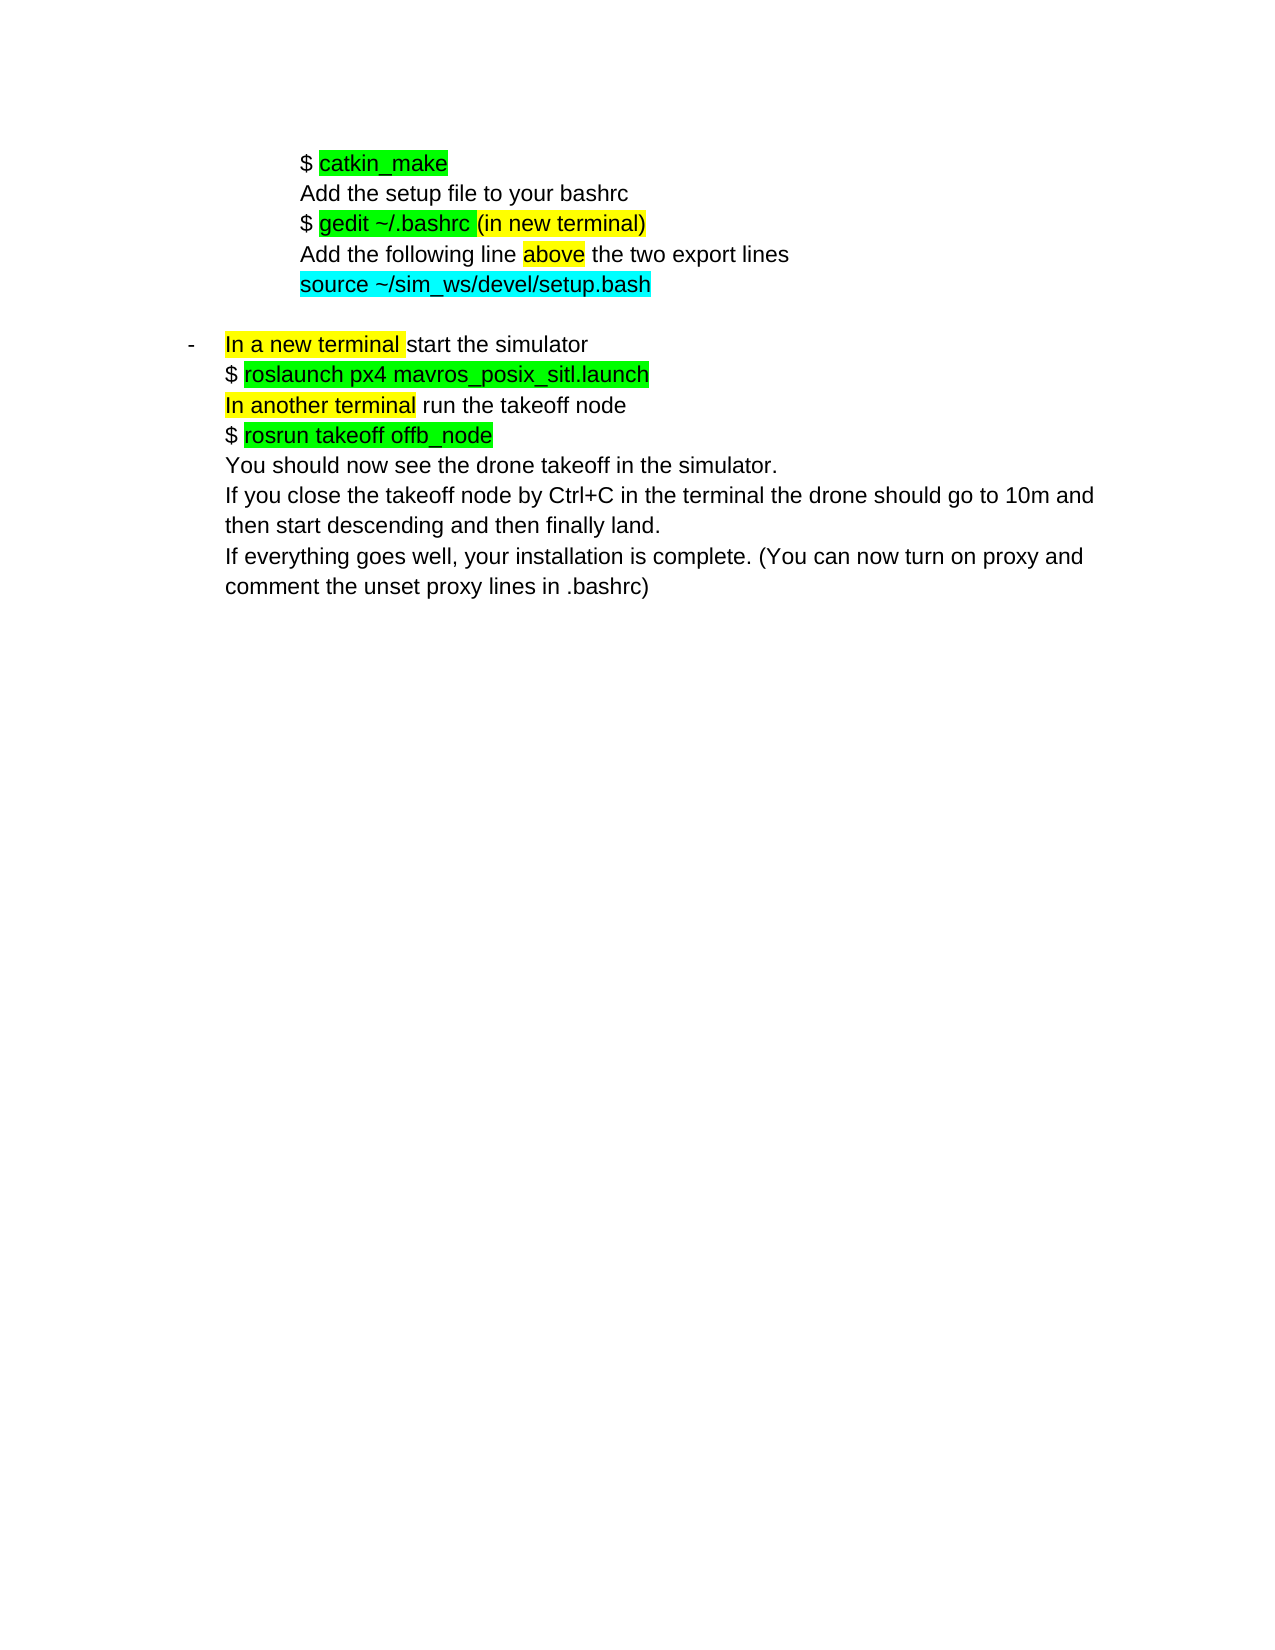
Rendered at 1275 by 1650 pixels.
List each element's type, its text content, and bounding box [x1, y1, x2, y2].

text source ~/sim_ws/devel/setup.bash [300, 271, 1125, 297]
text In another terminal run the takeoff node [225, 392, 1125, 418]
text Add the setup file to your bashrc [300, 180, 1125, 207]
text Add the following line above the two export lines [300, 241, 1125, 267]
list In a new terminal start the simulator [187, 331, 1125, 358]
text If you close the takeoff node by Ctrl+C in the terminal the drone should go to 10m and then start descending and then finally land. [225, 482, 1125, 539]
text If everything goes well, your installation is complete. (You can now turn on proxy and comment the unset proxy lines in .bashrc) [225, 543, 1125, 599]
text $ roslaunch px4 mavros_posix_sitl.launch [225, 361, 1125, 388]
text $ catkin_make [300, 150, 1125, 176]
text You should now see the drone takeoff in the simulator. [225, 452, 1125, 478]
text $ rosrun takeoff offb_node [225, 422, 1125, 448]
text $ gedit ~/.bashrc (in new terminal) [300, 210, 1125, 237]
